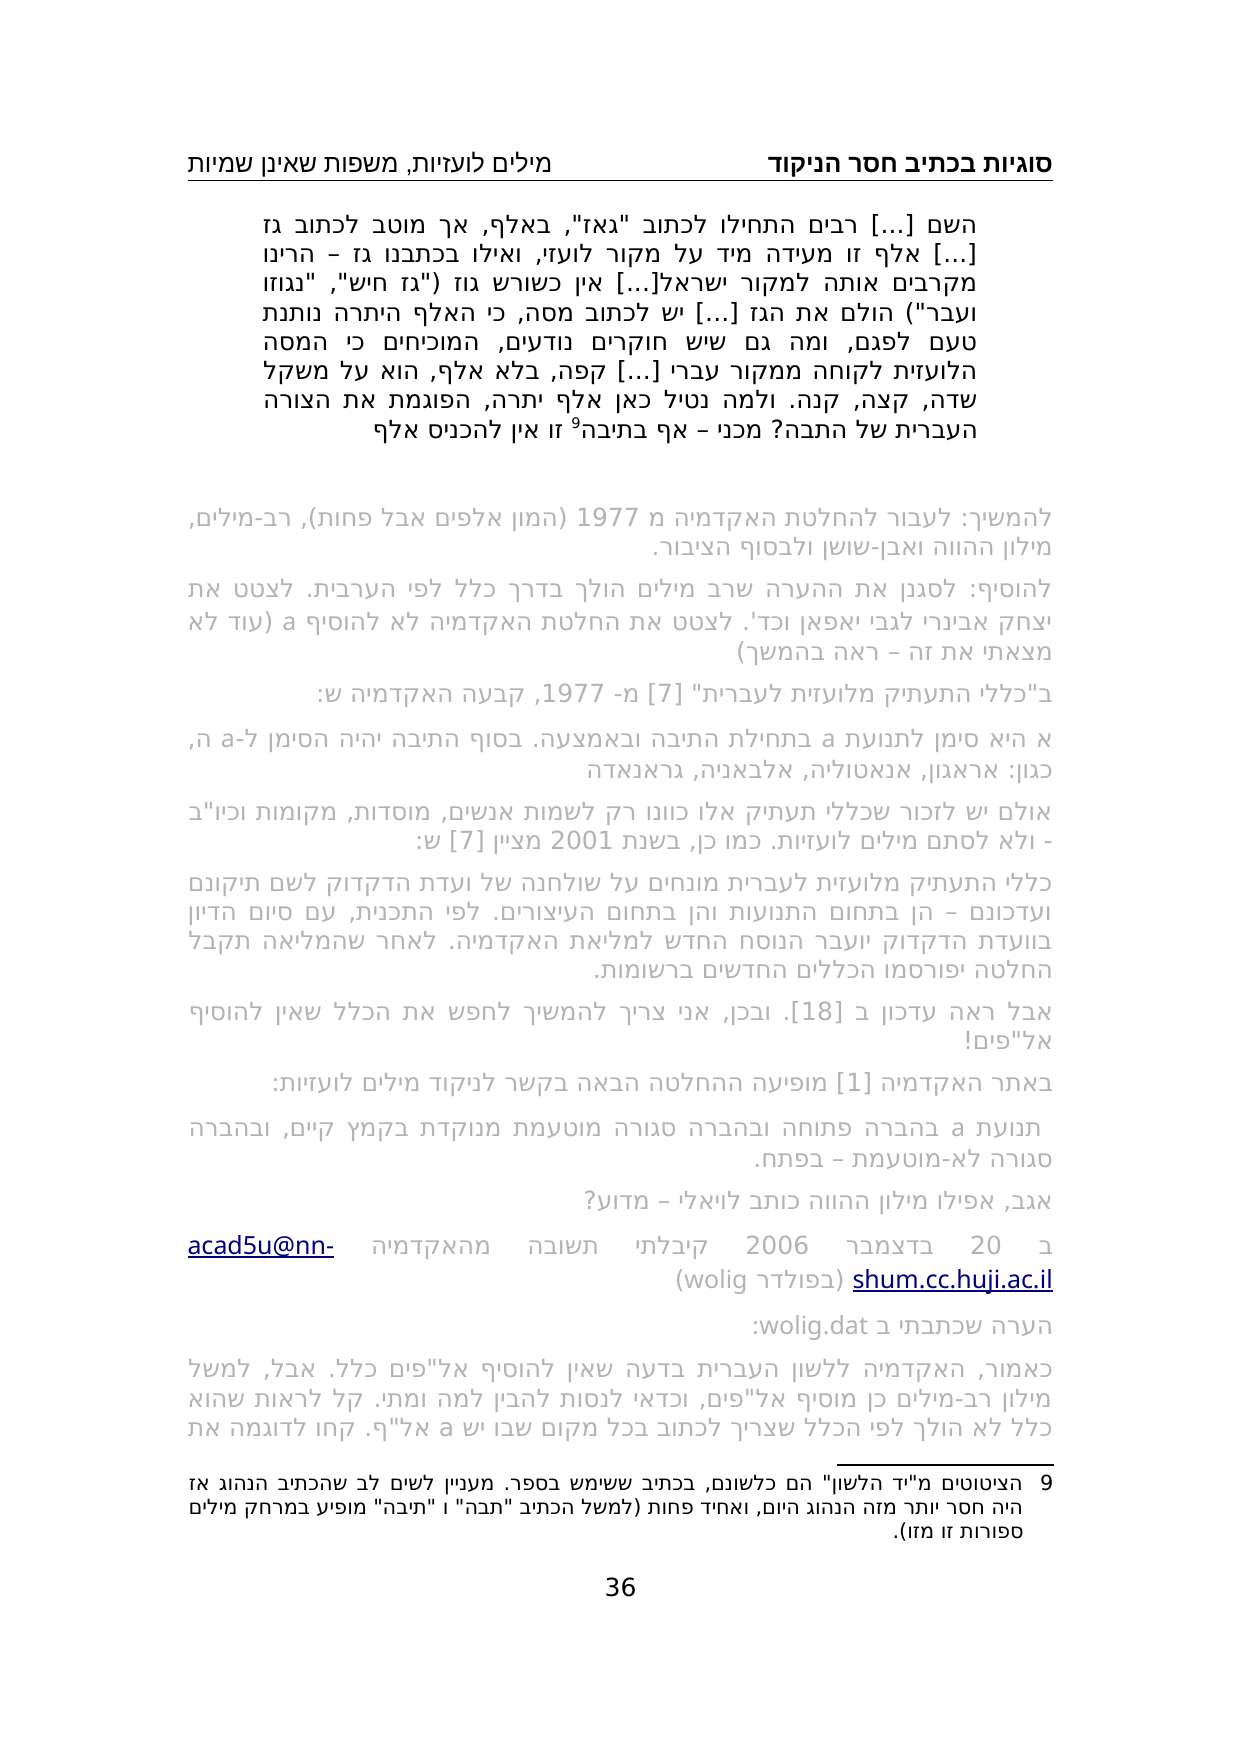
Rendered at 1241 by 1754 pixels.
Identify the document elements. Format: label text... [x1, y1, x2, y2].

text באתר האקדמיה [1] מופיעה ההחלטה הבאה בקשר לניקוד מילים לועזיות: [187, 1068, 1053, 1098]
text אגב, אפילו מילון ההווה כותב לויאלי – מדוע? [187, 1186, 1053, 1215]
text הערה שכתבתי ב wolig.dat: [187, 1308, 1053, 1342]
text אבל ראה עדכון ב [18]. ובכן, אני צריך להמשיך לחפש את הכלל שאין להוסיף אל"פים! [187, 997, 1053, 1056]
text כאמור, האקדמיה ללשון העברית בדעה שאין להוסיף אל"פים כלל. אבל, למשל מילון רב-מילים כן מוסיף אל"פים, וכדאי לנסות להבין למה ומתי. קל לראות שהוא כלל לא הולך לפי הכלל שצריך לכתוב בכל מקום שבו יש a אל"ף. קחו לדוגמה את המילה פרגמטי, pragmatic. זה, ללא אל"ף, הוא הכתיב ה"תקני" של האקדמיה. מילון רב-מילים (ובעקבותיו בודק האיות של Word ולכן רוב המשתמשים) מעדיף "פרגמאטי". אבל למה לא פראגמאטי למשל - הרי זה מה שהיה קורה אילו היינו מכניסים אל"ף בכל מקום בו הייתה a במילה המקורית? לדעתי, מילון רב-מילים מושפע פה מאוד מערבית. בערבית, אליף מציינת לא סתם תנועת a אלא תנועת a ארוכה. המשמעות העיקרית של אורך התנועה היא קביעת מיקום הטעם. כך ב "פרגמאטי" יבוא הטעם על ההברה השניה, ואילו היינו כותבים "פראגמטי" היה בא הטעם על ההברה הראשונה. הבנה זו מראה גם מתי רב-מילים לא יוסיף אל"ף. לדוגמה בשם העיר פריז, אין להוסיף אלף, מכיוון שהכתיב "פריז" גורר הגייה מלרעית, ואילו "פאריז" גורר הגייה מלעילית, לא נכונה. דוגמה נוספת: המילה פרדוקס. רב-מילים שכל-כך אוהב להוסיף אל"פים בניגוד לדעת האקדמיה לא מוסיף פה אף אלף - לא ב-a הראשון, ולא ב-a השני. אפילו שאלו הברות פתוחות. כאמור, לדעתי זה מכיוון שההגייה שמדגישה את ההברה עם אם הקריאה וי"ו (כלומר, קריאת פרדוקס במלרע) היא כבר נכונה, ואין צורך להוסיף אמות קריאה שאמורות (כמו בערבית) לשנות את ההטעמה. אבל, במילה פרדוקסלי, רב-מילים כן מוסיף אל"ף אחד: פרדוקסאלי. למה? כנראה כדי להבהיר שההטעמה נשארת על ההברה האחרונה (כלומר מלרע) ולא בהברה לפני האחרונה (מלעיל). באופן אישי, אני לא אוהב את השיטה הזו של רב-מילים, מכיוון שהיא די זרה לדרכה של העברית, ומנוגדת להחלטות האקדמיה, למרות שיש בה איזשהו היגיון פנימי. בכל מקרה, הכלל "על כל A במקור נשים א" לא רלוונטי, אלא אם כן אנחנו רוצים ערכים כמו "פאראדוקס" (במקום פרדוקס) או יאפאן (במקום יפן). [187, 1354, 1053, 1442]
text הציטוטים מ"יד הלשון" הם כלשונם, בכתיב ששימש בספר. מעניין לשים לב שהכתיב הנהוג אז היה חסר יותר מזה הנהוג היום, ואחיד פחות (למשל הכתיב "תבה" ו "תיבה" מופיע במרחק מילים ספורות זו מזו). [187, 1471, 1053, 1543]
text אולם יש לזכור שכללי תעתיק אלו כוונו רק לשמות אנשים, מוסדות, מקומות וכיו"ב - ולא לסתם מילים לועזיות. כמו כן, בשנת 2001 מציין [7] ש: [187, 797, 1053, 855]
text להוסיף: לסגנן את ההערה שרב מילים הולך בדרך כלל לפי הערבית. לצטט את יצחק אבינרי לגבי יאפאן וכד'. לצטט את החלטת האקדמיה לא להוסיף a (עוד לא מצאתי את זה – ראה בהמשך) [187, 574, 1053, 667]
text השם [...] רבים התחילו לכתוב "גאז", באלף, אך מוטב לכתוב גז [...] אלף זו מעידה מיד על מקור לועזי, ואילו בכתבנו גז – הרינו מקרבים אותה למקור ישראל[...] אין כשורש גוז ("גז חיש", "נגוזו ועבר") הולם את הגז [...] יש לכתוב מסה, כי האלף היתרה נותנת טעם לפגם, ומה גם שיש חוקרים נודעים, המוכיחים כי המסה הלועזית לקוחה ממקור עברי [...] קפה, בלא אלף, הוא על משקל שדה, קצה, קנה. ולמה נטיל כאן אלף יתרה, הפוגמת את הצורה העברית של התבה? מכני – אף בתיבה זו אין להכניס אלף [262, 210, 978, 444]
text תנועת a בהברה פתוחה ובהברה סגורה מוטעמת מנוקדת בקמץ קיים, ובהברה סגורה לא-מוטעמת – בפתח. [187, 1110, 1053, 1173]
text להמשיך: לעבור להחלטת האקדמיה מ 1977 (המון אלפים אבל פחות), רב-מילים, מילון ההווה ואבן-שושן ולבסוף הציבור. [187, 503, 1053, 562]
text א היא סימן לתנועת a בתחילת התיבה ובאמצעה. בסוף התיבה יהיה הסימן ל-a ה, כגון: אראגון, אנאטוליה, אלבאניה, גראנאדה [187, 721, 1053, 784]
text כללי התעתיק מלועזית לעברית מונחים על שולחנה של ועדת הדקדוק לשם תיקונם ועדכונם – הן בתחום התנועות והן בתחום העיצורים. לפי התכנית, עם סיום הדיון בוועדת הדקדוק יועבר הנוסח החדש למליאת האקדמיה. לאחר שהמליאה תקבל החלטה יפורסמו הכללים החדשים ברשומות. [187, 868, 1053, 985]
text ב"כללי התעתיק מלועזית לעברית" [7] מ- 1977, קבעה האקדמיה ש: [187, 679, 1053, 708]
text ב 20 בדצמבר 2006 קיבלתי תשובה מהאקדמיה acad5u@nn-shum.cc.huji.ac.il (בפולדר wolig) [187, 1228, 1053, 1296]
